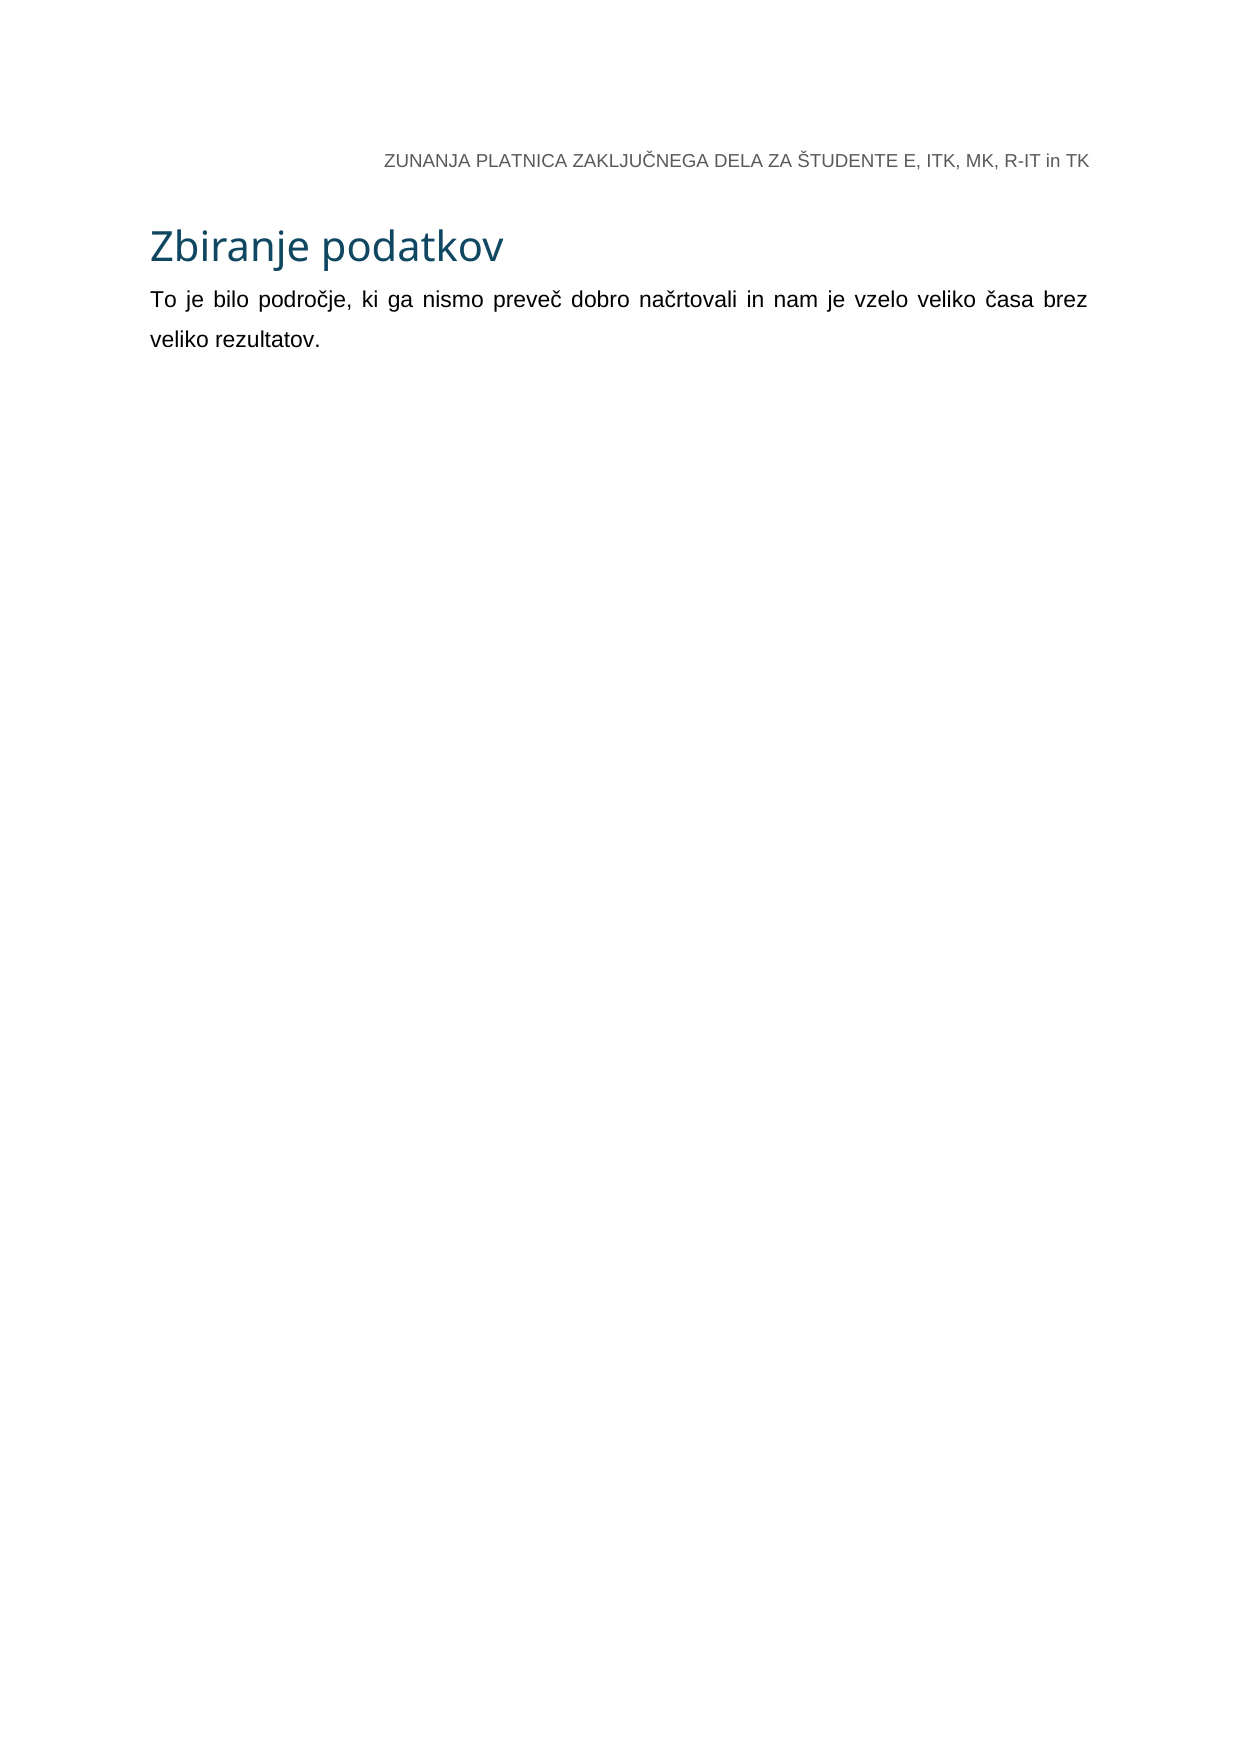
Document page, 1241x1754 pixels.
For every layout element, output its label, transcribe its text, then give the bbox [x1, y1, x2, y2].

subtitle Zbiranje podatkov [150, 217, 1090, 274]
text To je bilo področje, ki ga nismo preveč dobro načrtovali in nam je vzelo veliko časa brez veliko rezultatov. [150, 286, 1090, 352]
